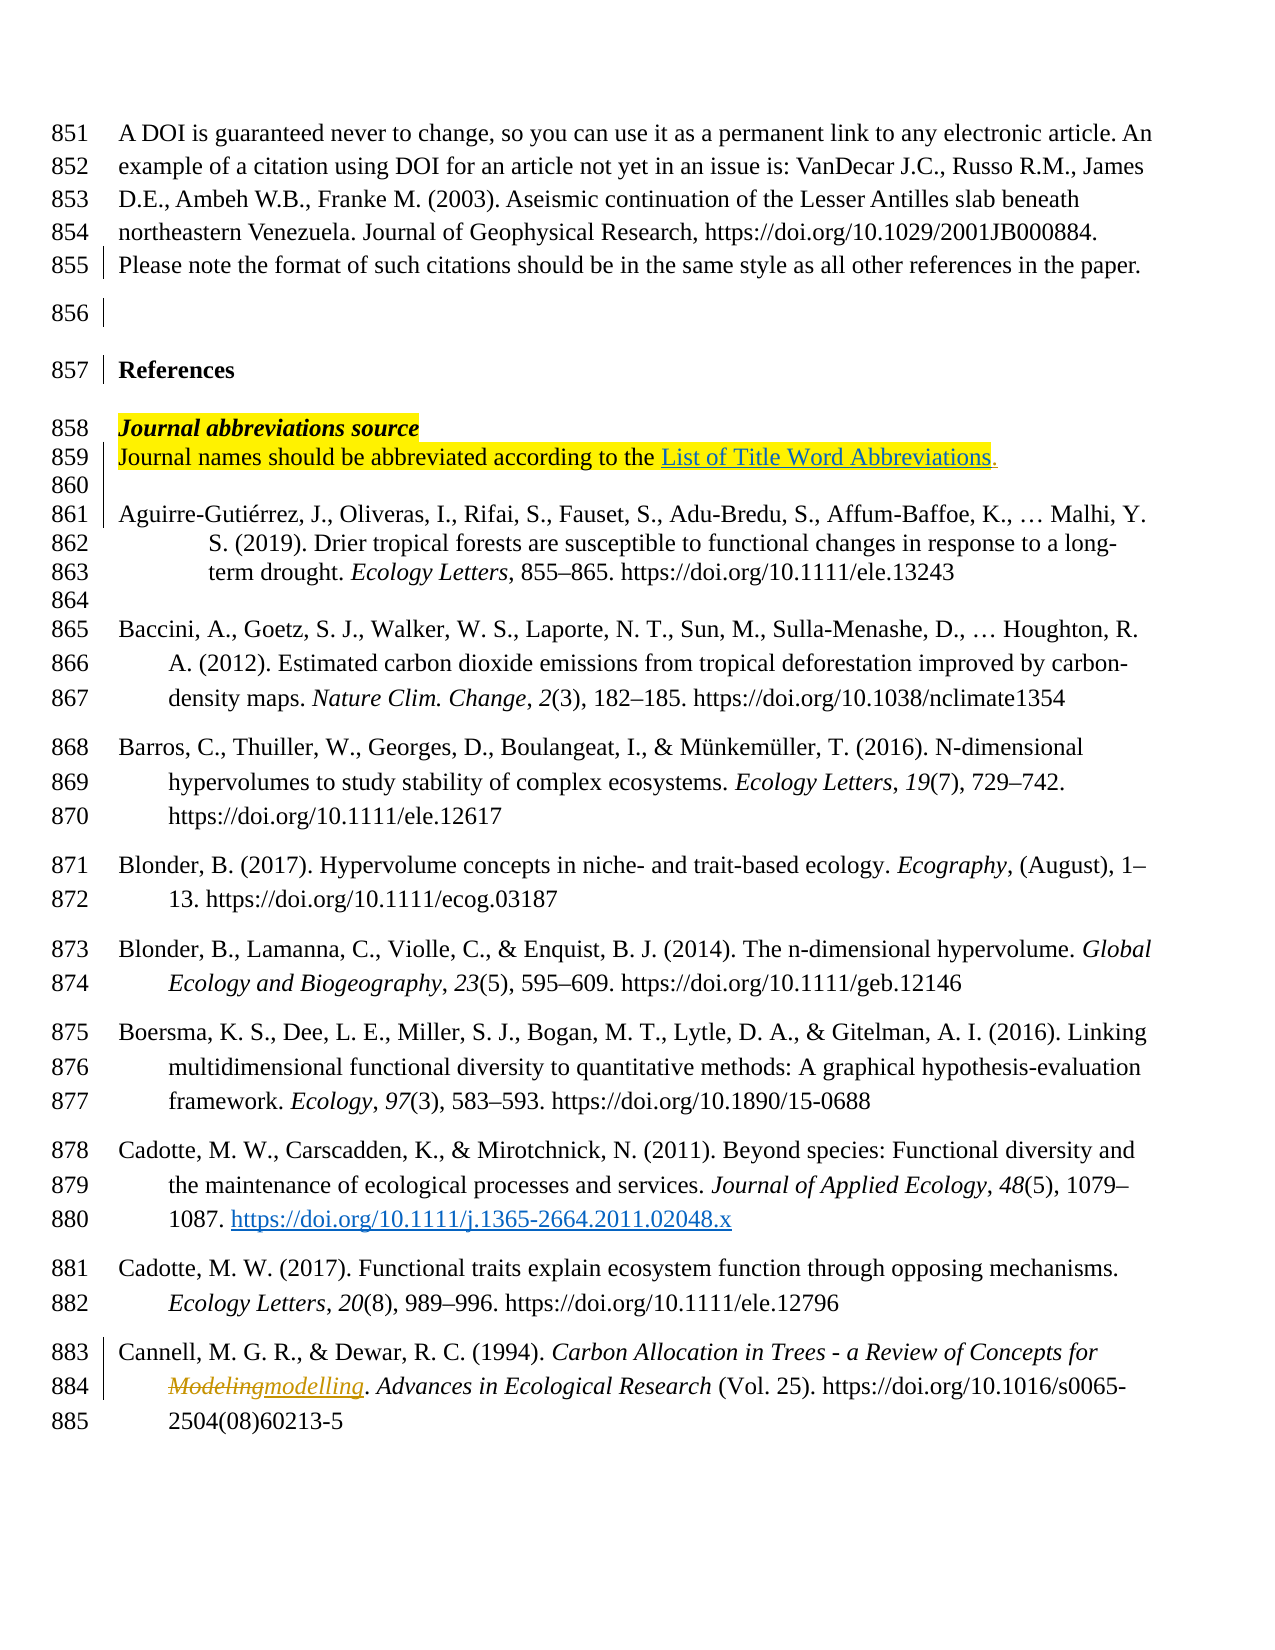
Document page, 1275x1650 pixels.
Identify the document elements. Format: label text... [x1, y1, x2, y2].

text Aguirre-Gutiérrez, J., Oliveras, I., Rifai, S., Fauset, S., Adu-Bredu, S., Affum-Baffoe, K., … Malhi, Y. S. (2019). Drier tropical forests are susceptible to functional changes in response to a long- term drought. Ecology Letters, 855–865. https://doi.org/10.1111/ele.13243 [118, 499, 1157, 585]
text A DOI is guaranteed never to change, so you can use it as a permanent link to any electronic article. An example of a citation using DOI for an article not yet in an issue is: VanDecar J.C., Russo R.M., James D.E., Ambeh W.B., Franke M. (2003). Aseismic continuation of the Lesser Antilles slab beneath northeastern Venezuela. Journal of Geophysical Research, https://doi.org/10.1029/2001JB000884. Please note the format of such citations should be in the same style as all other references in the paper. [118, 118, 1157, 279]
text Cadotte, M. W. (2017). Functional traits explain ecosystem function through opposing mechanisms. Ecology Letters, 20(8), 989–996. https://doi.org/10.1111/ele.12796 [118, 1253, 1157, 1316]
text References [118, 355, 1157, 384]
text Blonder, B., Lamanna, C., Violle, C., & Enquist, B. J. (2014). The n-dimensional hypervolume. Global Ecology and Biogeography, 23(5), 595–609. https://doi.org/10.1111/geb.12146 [118, 934, 1157, 997]
text Blonder, B. (2017). Hypervolume concepts in niche- and trait-based ecology. Ecography, (August), 1–13. https://doi.org/10.1111/ecog.03187 [118, 850, 1157, 913]
text Cannell, M. G. R., & Dewar, R. C. (1994). Carbon Allocation in Trees - a Review of Concepts for modelling. Advances in Ecological Research (Vol. 25). https://doi.org/10.1016/s0065-2504(08)60213-5 [118, 1337, 1157, 1434]
text Cadotte, M. W., Carscadden, K., & Mirotchnick, N. (2011). Beyond species: Functional diversity and the maintenance of ecological processes and services. Journal of Applied Ecology, 48(5), 1079–1087. https://doi.org/10.1111/j.1365-2664.2011.02048.x [118, 1135, 1157, 1233]
text Boersma, K. S., Dee, L. E., Miller, S. J., Bogan, M. T., Lytle, D. A., & Gitelman, A. I. (2016). Linking multidimensional functional diversity to quantitative methods: A graphical hypothesis-evaluation framework. Ecology, 97(3), 583–593. https://doi.org/10.1890/15-0688 [118, 1017, 1157, 1115]
text Journal abbreviations source Journal names should be abbreviated according to the List of Title Word Abbreviations. [118, 413, 1157, 470]
text Barros, C., Thuiller, W., Georges, D., Boulangeat, I., & Münkemüller, T. (2016). N-dimensional hypervolumes to study stability of complex ecosystems. Ecology Letters, 19(7), 729–742. https://doi.org/10.1111/ele.12617 [118, 732, 1157, 830]
text Baccini, A., Goetz, S. J., Walker, W. S., Laporte, N. T., Sun, M., Sulla-Menashe, D., … Houghton, R. A. (2012). Estimated carbon dioxide emissions from tropical deforestation improved by carbon-density maps. Nature Clim. Change, 2(3), 182–185. https://doi.org/10.1038/nclimate1354 [118, 614, 1157, 712]
